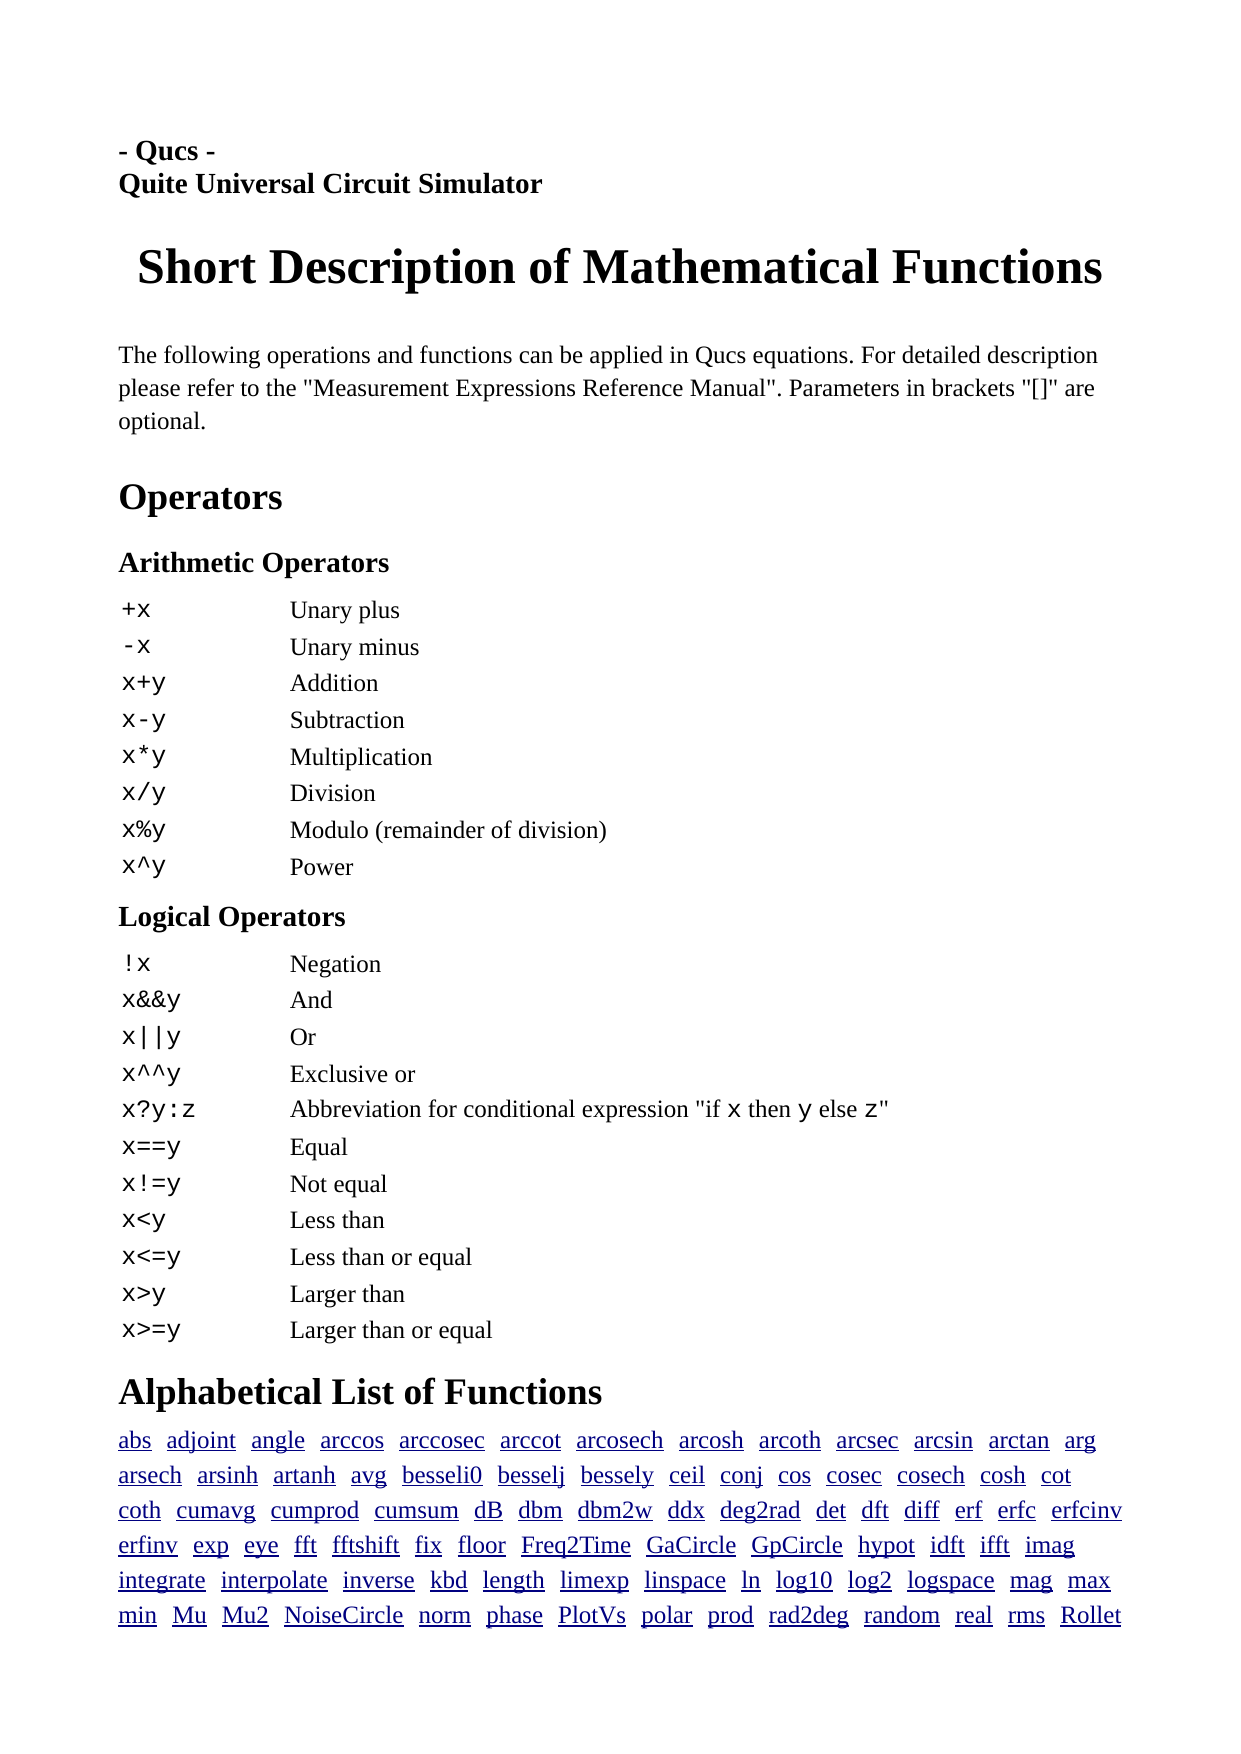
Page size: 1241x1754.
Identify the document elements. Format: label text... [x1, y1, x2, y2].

table_header Negation [287, 945, 1122, 982]
table_cell x||y [118, 1018, 287, 1055]
subtitle Alphabetical List of Functions [118, 1369, 1122, 1412]
table_cell x<=y [118, 1238, 287, 1275]
table_cell x>=y [118, 1312, 287, 1348]
subtitle Operators [118, 475, 1122, 518]
table_cell Modulo (remainder of division) [287, 811, 1122, 848]
subtitle Logical Operators [118, 899, 1122, 932]
table_cell x&&y [118, 982, 287, 1018]
table_cell Less than or equal [287, 1238, 1122, 1275]
table_cell Division [287, 774, 1122, 811]
table_cell Exclusive or [287, 1055, 1122, 1092]
text The following operations and functions can be applied in Qucs equations. For detailed description please refer to the "Measurement Expressions Reference Manual". Parameters in brackets "[]" are optional. [118, 307, 1122, 435]
table_cell x^^y [118, 1055, 287, 1092]
text abs adjoint angle arccos arccosec arccot arcosech arcosh arcoth arcsec arcsin arctan arg arsech arsinh artanh avg besseli0 besselj bessely ceil conj cos cosec cosech cosh cot coth cumavg cumprod cumsum dB dbm dbm2w ddx deg2rad det dft diff erf erfc erfcinv erfinv exp eye fft fftshift fix floor Freq2Time GaCircle GpCircle hypot idft ifft imag integrate interpolate inverse kbd length limexp linspace ln log10 log2 logspace mag max min Mu Mu2 NoiseCircle norm phase PlotVs polar prod rad2deg random real rms Rollet [118, 1425, 1122, 1631]
table_header !x [118, 945, 287, 982]
table_cell Larger than or equal [287, 1312, 1122, 1348]
table_cell x?y:z [118, 1092, 287, 1128]
subtitle Arithmetic Operators [118, 545, 1122, 578]
subtitle - Qucs - Quite Universal Circuit Simulator [118, 133, 1122, 200]
table_cell And [287, 982, 1122, 1018]
table_cell x%y [118, 811, 287, 848]
table_cell Larger than [287, 1275, 1122, 1312]
table_cell x==y [118, 1128, 287, 1165]
table_cell Multiplication [287, 738, 1122, 774]
table_cell x/y [118, 774, 287, 811]
table_header Unary plus [287, 591, 1122, 628]
table_cell -x [118, 628, 287, 664]
table_cell Subtraction [287, 701, 1122, 738]
table_cell Abbreviation for conditional expression "if x then y else z" [287, 1092, 1122, 1128]
table_cell Power [287, 848, 1122, 884]
table_cell Or [287, 1018, 1122, 1055]
table_cell x*y [118, 738, 287, 774]
table_cell Addition [287, 664, 1122, 701]
table_cell Equal [287, 1128, 1122, 1165]
table_header +x [118, 591, 287, 628]
table_cell Unary minus [287, 628, 1122, 664]
subtitle Short Description of Mathematical Functions [118, 237, 1122, 295]
table_cell Not equal [287, 1165, 1122, 1202]
table_cell x-y [118, 701, 287, 738]
table_cell x^y [118, 848, 287, 884]
table_cell x<y [118, 1202, 287, 1238]
table_cell x!=y [118, 1165, 287, 1202]
table_cell Less than [287, 1202, 1122, 1238]
table_cell x+y [118, 664, 287, 701]
table_cell x>y [118, 1275, 287, 1312]
